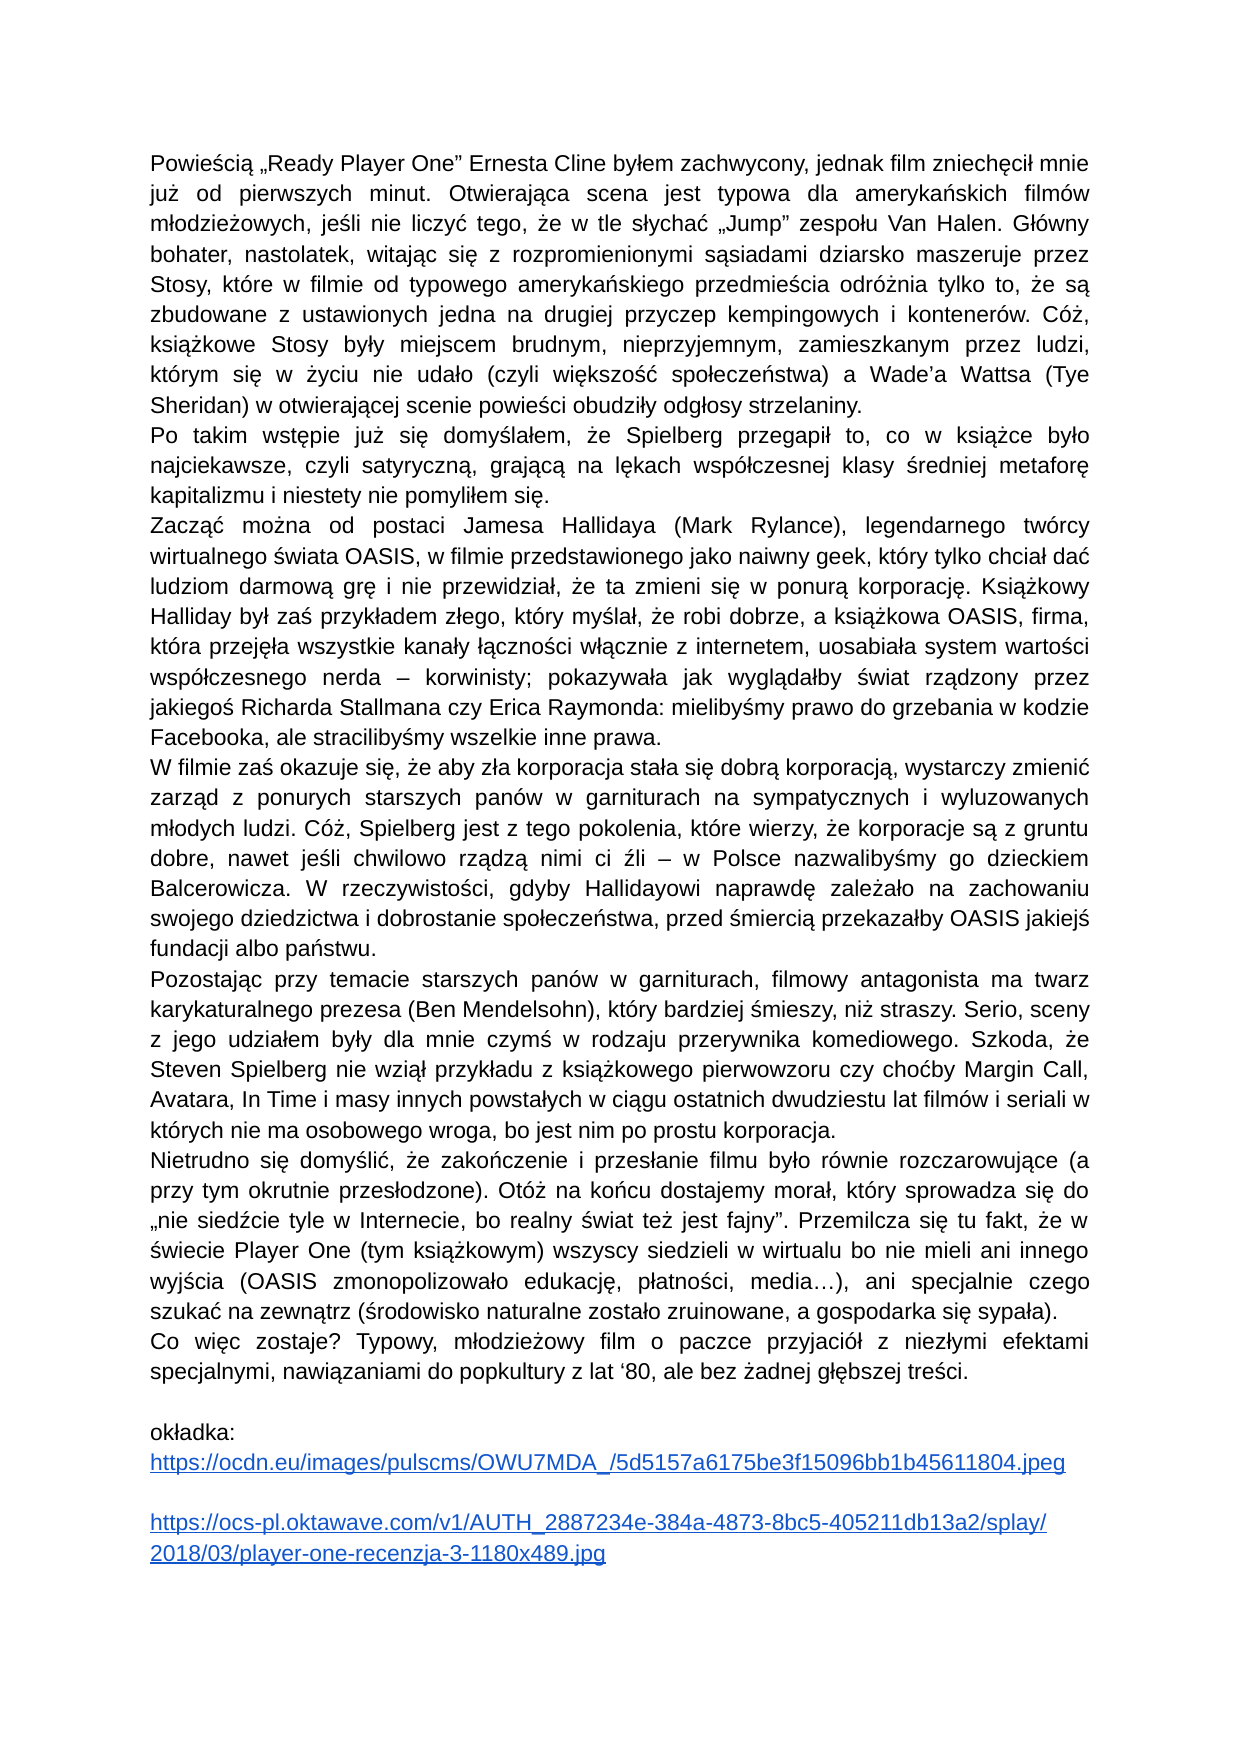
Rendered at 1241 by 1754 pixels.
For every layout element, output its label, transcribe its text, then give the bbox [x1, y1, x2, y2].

text Nietrudno się domyślić, że zakończenie i przesłanie filmu było równie rozczarowujące (a przy tym okrutnie przesłodzone). Otóż na końcu dostajemy morał, który sprowadza się do „nie siedźcie tyle w Internecie, bo realny świat też jest fajny”. Przemilcza się tu fakt, że w świecie Player One (tym książkowym) wszyscy siedzieli w wirtualu bo nie mieli ani innego wyjścia (OASIS zmonopolizowało edukację, płatności, media…), ani specjalnie czego szukać na zewnątrz (środowisko naturalne zostało zruinowane, a gospodarka się sypała). [150, 1147, 1090, 1324]
text W filmie zaś okazuje się, że aby zła korporacja stała się dobrą korporacją, wystarczy zmienić zarząd z ponurych starszych panów w garniturach na sympatycznych i wyluzowanych młodych ludzi. Cóż, Spielberg jest z tego pokolenia, które wierzy, że korporacje są z gruntu dobre, nawet jeśli chwilowo rządzą nimi ci źli – w Polsce nazwalibyśmy go dzieckiem Balcerowicza. W rzeczywistości, gdyby Hallidayowi naprawdę zależało na zachowaniu swojego dziedzictwa i dobrostanie społeczeństwa, przed śmiercią przekazałby OASIS jakiejś fundacji albo państwu. [150, 754, 1090, 962]
text Zacząć można od postaci Jamesa Hallidaya (Mark Rylance), legendarnego twórcy wirtualnego świata OASIS, w filmie przedstawionego jako naiwny geek, który tylko chciał dać ludziom darmową grę i nie przewidział, że ta zmieni się w ponurą korporację. Książkowy Halliday był zaś przykładem złego, który myślał, że robi dobrze, a książkowa OASIS, firma, która przejęła wszystkie kanały łączności włącznie z internetem, uosabiała system wartości współczesnego nerda – korwinisty; pokazywała jak wyglądałby świat rządzony przez jakiegoś Richarda Stallmana czy Erica Raymonda: mielibyśmy prawo do grzebania w kodzie Facebooka, ale stracilibyśmy wszelkie inne prawa. [150, 512, 1090, 750]
text Co więc zostaje? Typowy, młodzieżowy film o paczce przyjaciół z niezłymi efektami specjalnymi, nawiązaniami do popkultury z lat ‘80, ale bez żadnej głębszej treści. [150, 1328, 1090, 1385]
text Po takim wstępie już się domyślałem, że Spielberg przegapił to, co w książce było najciekawsze, czyli satyryczną, grającą na lękach współczesnej klasy średniej metaforę kapitalizmu i niestety nie pomyliłem się. [150, 422, 1090, 509]
text https://ocs-pl.oktawave.com/v1/AUTH_2887234e-384a-4873-8bc5-405211db13a2/splay/2018/03/player-one-recenzja-3-1180x489.jpg [150, 1509, 1090, 1566]
text Powieścią „Ready Player One” Ernesta Cline byłem zachwycony, jednak film zniechęcił mnie już od pierwszych minut. Otwierająca scena jest typowa dla amerykańskich filmów młodzieżowych, jeśli nie liczyć tego, że w tle słychać „Jump” zespołu Van Halen. Główny bohater, nastolatek, witając się z rozpromienionymi sąsiadami dziarsko maszeruje przez Stosy, które w filmie od typowego amerykańskiego przedmieścia odróżnia tylko to, że są zbudowane z ustawionych jedna na drugiej przyczep kempingowych i kontenerów. Cóż, książkowe Stosy były miejscem brudnym, nieprzyjemnym, zamieszkanym przez ludzi, którym się w życiu nie udało (czyli większość społeczeństwa) a Wade’a Wattsa (Tye Sheridan) w otwierającej scenie powieści obudziły odgłosy strzelaniny. [150, 150, 1090, 418]
text okładka: [150, 1419, 1090, 1445]
text Pozostając przy temacie starszych panów w garniturach, filmowy antagonista ma twarz karykaturalnego prezesa (Ben Mendelsohn), który bardziej śmieszy, niż straszy. Serio, sceny z jego udziałem były dla mnie czymś w rodzaju przerywnika komediowego. Szkoda, że Steven Spielberg nie wziął przykładu z książkowego pierwowzoru czy choćby Margin Call, Avatara, In Time i masy innych powstałych w ciągu ostatnich dwudziestu lat filmów i seriali w których nie ma osobowego wroga, bo jest nim po prostu korporacja. [150, 966, 1090, 1143]
text https://ocdn.eu/images/pulscms/OWU7MDA_/5d5157a6175be3f15096bb1b45611804.jpeg [150, 1449, 1090, 1475]
